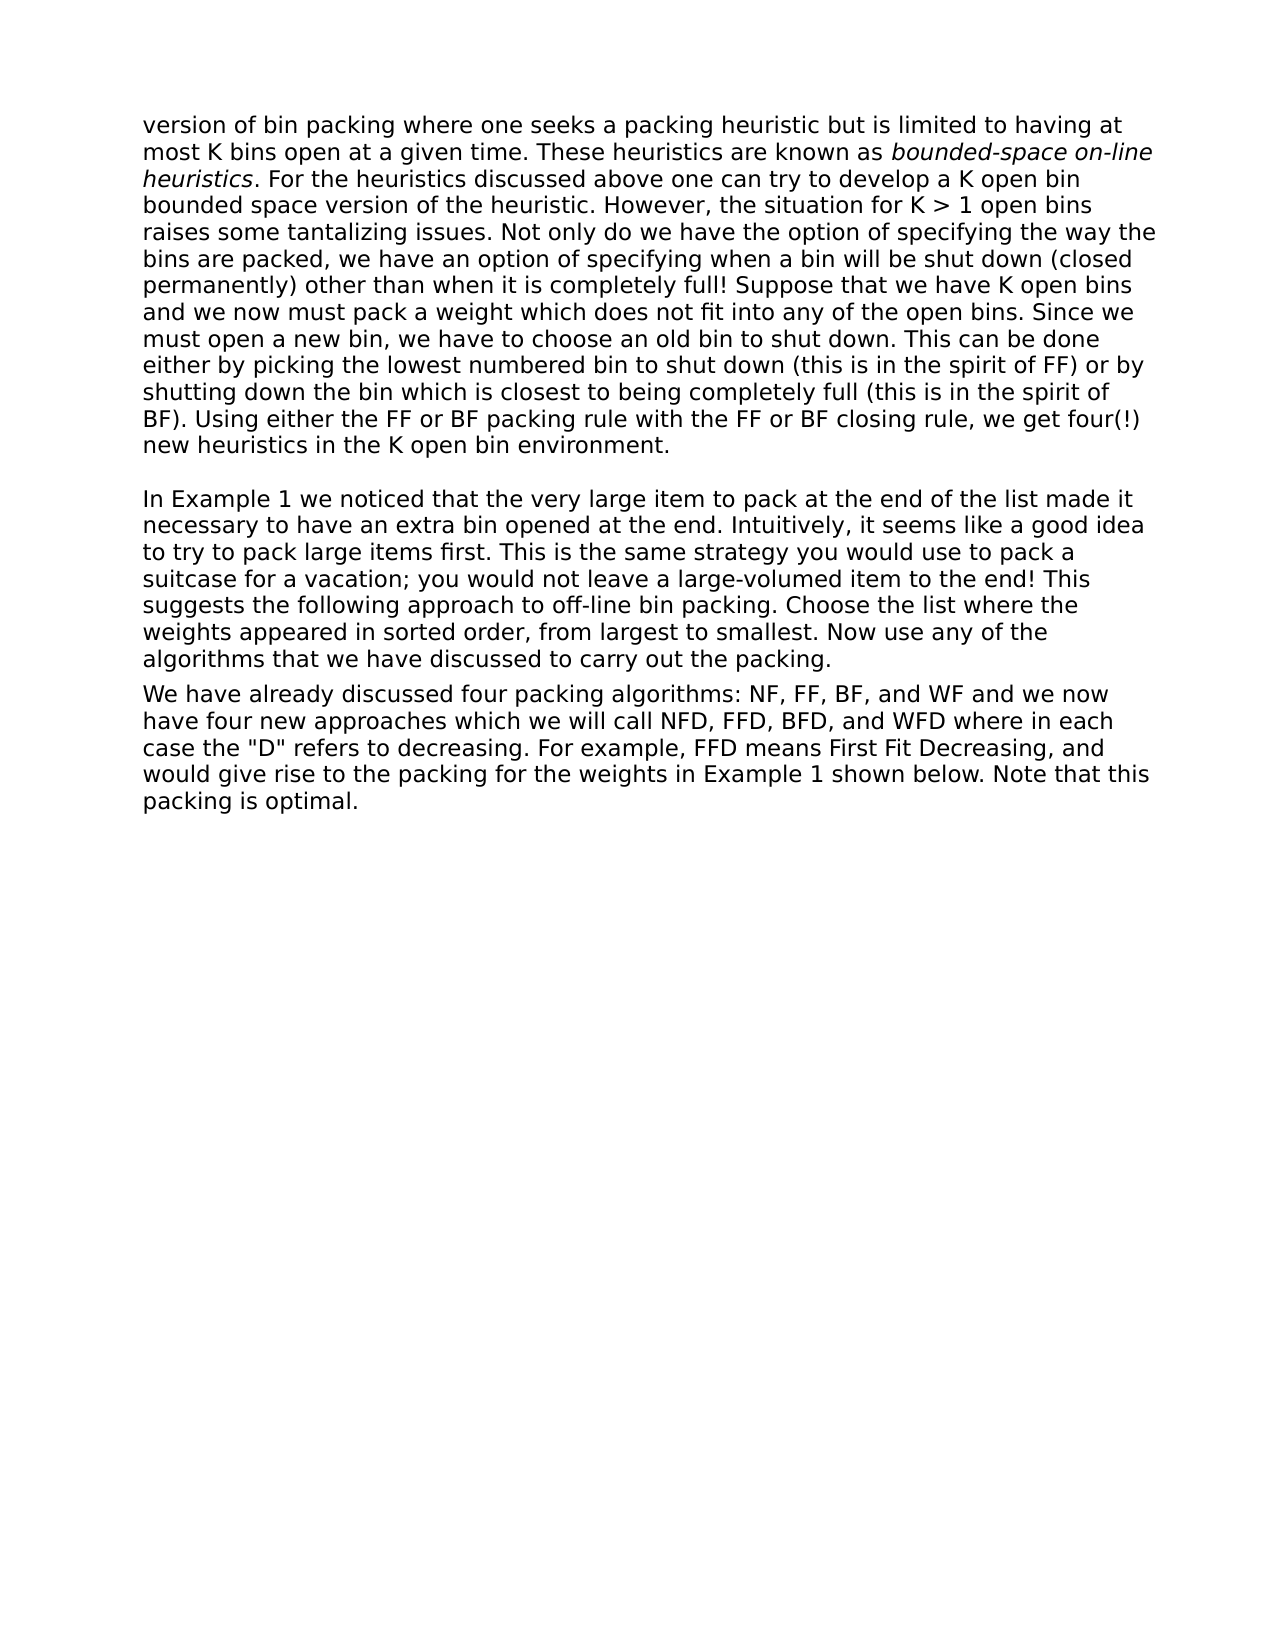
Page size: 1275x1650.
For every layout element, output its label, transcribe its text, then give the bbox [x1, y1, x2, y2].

text version of bin packing where one seeks a packing heuristic but is limited to having at most K bins open at a given time. These heuristics are known as bounded-space on-line heuristics. For the heuristics discussed above one can try to develop a K open bin bounded space version of the heuristic. However, the situation for K > 1 open bins raises some tantalizing issues. Not only do we have the option of specifying the way the bins are packed, we have an option of specifying when a bin will be shut down (closed permanently) other than when it is completely full! Suppose that we have K open bins and we now must pack a weight which does not fit into any of the open bins. Since we must open a new bin, we have to choose an old bin to shut down. This can be done either by picking the lowest numbered bin to shut down (this is in the spirit of FF) or by shutting down the bin which is closest to being completely full (this is in the spirit of BF). Using either the FF or BF packing rule with the FF or BF closing rule, we get four(!) new heuristics in the K open bin environment. In Example 1 we noticed that the very large item to pack at the end of the list made it necessary to have an extra bin opened at the end. Intuitively, it seems like a good idea to try to pack large items first. This is the same strategy you would use to pack a suitcase for a vacation; you would not leave a large-volumed item to the end! This suggests the following approach to off-line bin packing. Choose the list where the weights appeared in sorted order, from largest to smallest. Now use any of the algorithms that we have discussed to carry out the packing. [142, 112, 1162, 672]
text We have already discussed four packing algorithms: NF, FF, BF, and WF and we now have four new approaches which we will call NFD, FFD, BFD, and WFD where in each case the "D" refers to decreasing. For example, FFD means First Fit Decreasing, and would give rise to the packing for the weights in Example 1 shown below. Note that this packing is optimal. [142, 681, 1162, 895]
